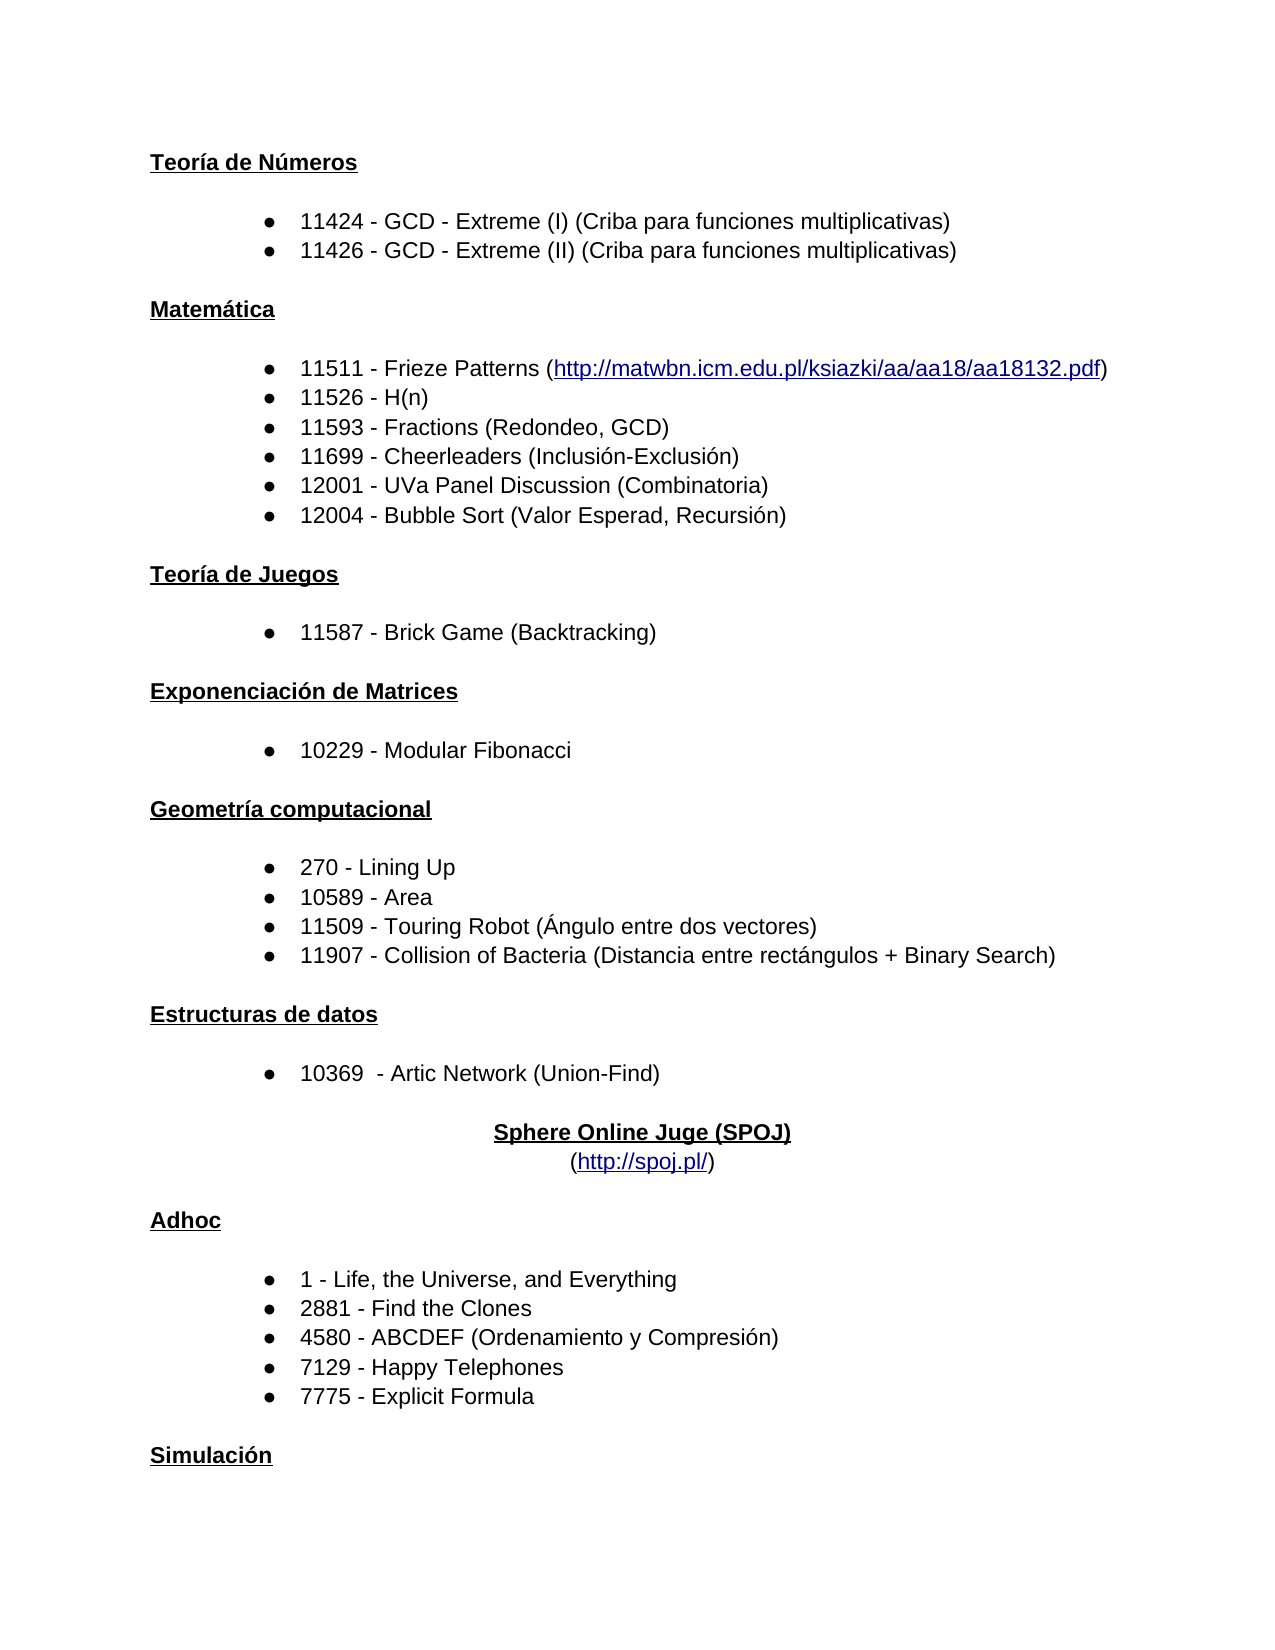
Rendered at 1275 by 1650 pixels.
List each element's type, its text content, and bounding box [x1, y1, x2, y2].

text (http://spoj.pl/) [150, 1149, 1134, 1174]
list 11424 - GCD - Extreme (I) (Criba para funciones multiplicativas) [262, 209, 1134, 234]
list 10369 - Artic Network (Union-Find) [262, 1061, 1134, 1086]
list 10229 - Modular Fibonacci [262, 737, 1134, 763]
text Adhoc [150, 1207, 1134, 1233]
list 7129 - Happy Telephones [262, 1354, 1134, 1380]
list 11526 - H(n) [262, 385, 1134, 411]
list 270 - Lining Up [262, 855, 1134, 881]
text Matemática [150, 297, 1134, 322]
text Teoría de Juegos [150, 561, 1134, 587]
list 11699 - Cheerleaders (Inclusión-Exclusión) [262, 444, 1134, 469]
text Simulación [150, 1442, 1134, 1468]
list 11587 - Brick Game (Backtracking) [262, 620, 1134, 646]
list 11907 - Collision of Bacteria (Distancia entre rectángulos + Binary Search) [262, 943, 1134, 969]
text Geometría computacional [150, 796, 1134, 822]
list 4580 - ABCDEF (Ordenamiento y Compresión) [262, 1325, 1134, 1351]
list 10589 - Area [262, 884, 1134, 910]
list 2881 - Find the Clones [262, 1296, 1134, 1321]
list 11509 - Touring Robot (Ángulo entre dos vectores) [262, 914, 1134, 939]
list 11426 - GCD - Extreme (II) (Criba para funciones multiplicativas) [262, 238, 1134, 264]
list 11511 - Frieze Patterns (http://matwbn.icm.edu.pl/ksiazki/aa/aa18/aa18132.pdf) [262, 356, 1134, 381]
text Teoría de Números [150, 150, 1134, 176]
list 1 - Life, the Universe, and Everything [262, 1266, 1134, 1292]
text Estructuras de datos [150, 1002, 1134, 1027]
text Exponenciación de Matrices [150, 679, 1134, 704]
list 7775 - Explicit Formula [262, 1384, 1134, 1409]
list 12004 - Bubble Sort (Valor Esperad, Recursión) [262, 502, 1134, 528]
list 11593 - Fractions (Redondeo, GCD) [262, 414, 1134, 440]
text Sphere Online Juge (SPOJ) [150, 1119, 1134, 1145]
list 12001 - UVa Panel Discussion (Combinatoria) [262, 473, 1134, 499]
